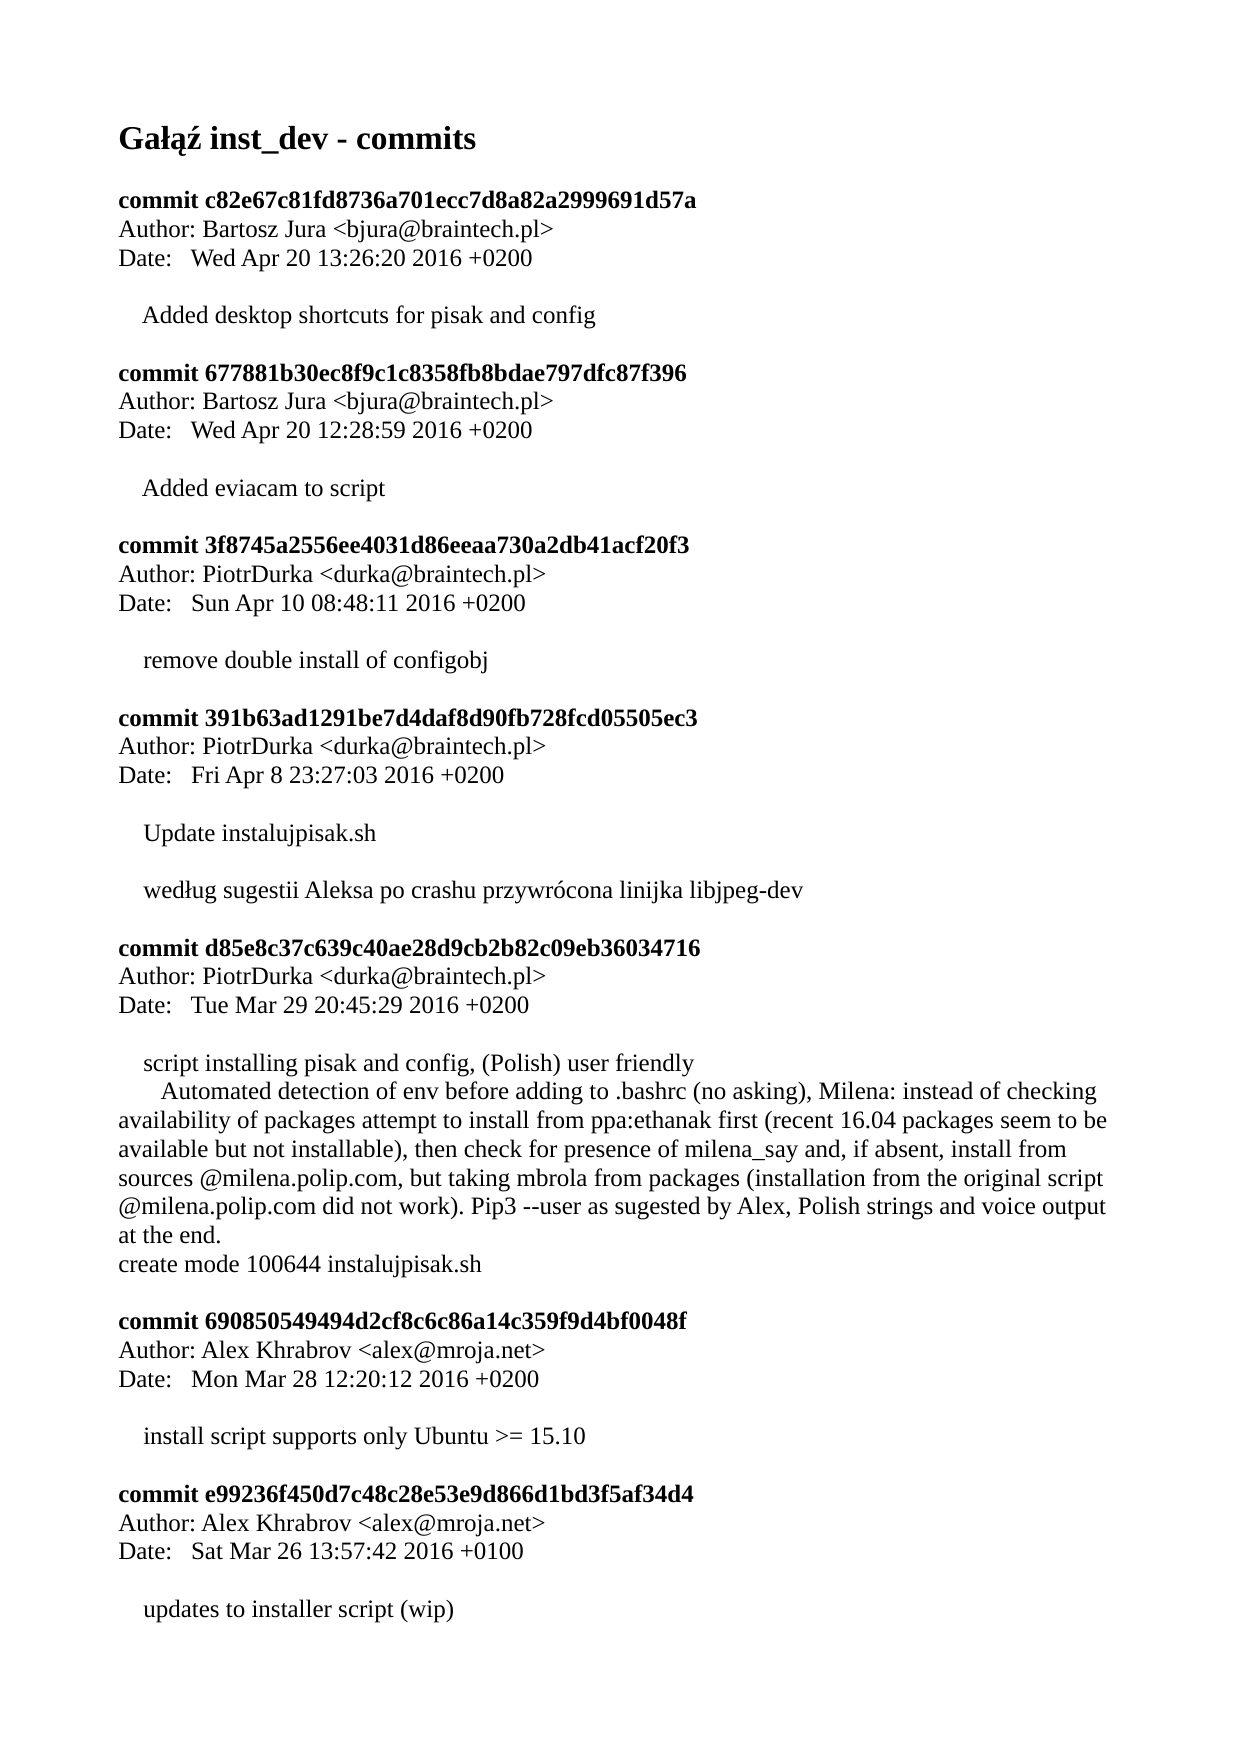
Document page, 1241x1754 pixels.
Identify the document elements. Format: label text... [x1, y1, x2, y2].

text commit 391b63ad1291be7d4daf8d90fb728fcd05505ec3 [118, 703, 1122, 731]
text Author: Alex Khrabrov <alex@mroja.net> [118, 1508, 1122, 1536]
text Update instalujpisak.sh [118, 818, 1122, 846]
text commit d85e8c37c639c40ae28d9cb2b82c09eb36034716 [118, 933, 1122, 961]
text Added eviacam to script [118, 473, 1122, 501]
text Added desktop shortcuts for pisak and config [118, 300, 1122, 329]
text Date: Sun Apr 10 08:48:11 2016 +0200 [118, 588, 1122, 616]
text commit 677881b30ec8f9c1c8358fb8bdae797dfc87f396 [118, 358, 1122, 386]
text script installing pisak and config, (Polish) user friendly [118, 1048, 1122, 1076]
text Gałąź inst_dev - commits [118, 118, 1122, 156]
text Author: Bartosz Jura <bjura@braintech.pl> [118, 386, 1122, 415]
text Author: Alex Khrabrov <alex@mroja.net> [118, 1335, 1122, 1364]
text remove double install of configobj [118, 645, 1122, 674]
text Date: Wed Apr 20 12:28:59 2016 +0200 [118, 415, 1122, 444]
text według sugestii Aleksa po crashu przywrócona linijka libjpeg-dev [118, 875, 1122, 904]
text Author: PiotrDurka <durka@braintech.pl> [118, 731, 1122, 760]
text commit e99236f450d7c48c28e53e9d866d1bd3f5af34d4 [118, 1479, 1122, 1508]
text Date: Sat Mar 26 13:57:42 2016 +0100 [118, 1536, 1122, 1565]
text Date: Mon Mar 28 12:20:12 2016 +0200 [118, 1364, 1122, 1393]
text commit 3f8745a2556ee4031d86eeaa730a2db41acf20f3 [118, 530, 1122, 559]
text updates to installer script (wip) [118, 1594, 1122, 1623]
text commit 690850549494d2cf8c6c86a14c359f9d4bf0048f [118, 1306, 1122, 1335]
text Automated detection of env before adding to .bashrc (no asking), Milena: instead of checking availability of packages attempt to install from ppa:ethanak first (recent 16.04 packages seem to be available but not installable), then check for presence of milena_say and, if absent, install from sources @milena.polip.com, but taking mbrola from packages (installation from the original script @milena.polip.com did not work). Pip3 --user as sugested by Alex, Polish strings and voice output at the end. [118, 1076, 1122, 1249]
text Author: PiotrDurka <durka@braintech.pl> [118, 559, 1122, 588]
text Date: Wed Apr 20 13:26:20 2016 +0200 [118, 243, 1122, 271]
text create mode 100644 instalujpisak.sh [118, 1249, 1122, 1278]
text install script supports only Ubuntu >= 15.10 [118, 1421, 1122, 1450]
text commit c82e67c81fd8736a701ecc7d8a82a2999691d57a [118, 185, 1122, 214]
text Author: Bartosz Jura <bjura@braintech.pl> [118, 214, 1122, 243]
text Author: PiotrDurka <durka@braintech.pl> [118, 961, 1122, 990]
text Date: Tue Mar 29 20:45:29 2016 +0200 [118, 990, 1122, 1019]
text Date: Fri Apr 8 23:27:03 2016 +0200 [118, 760, 1122, 789]
